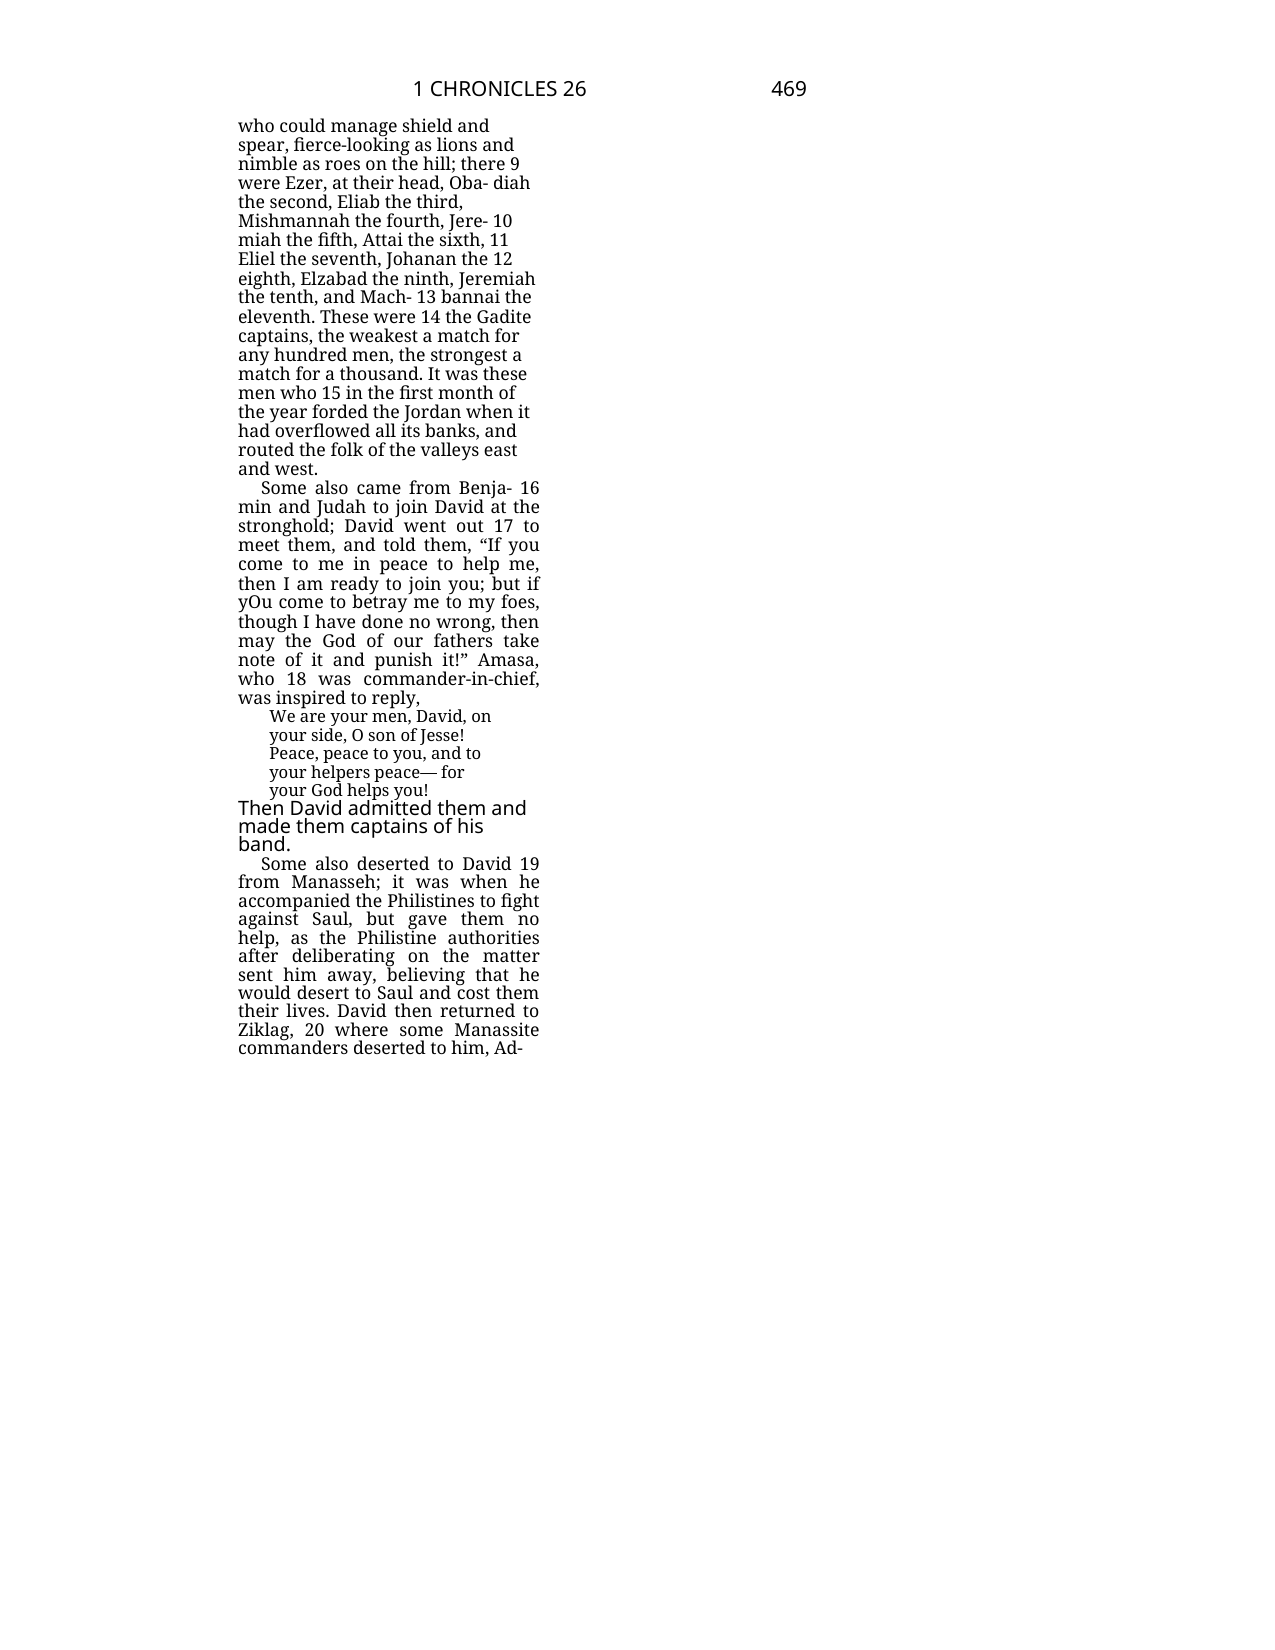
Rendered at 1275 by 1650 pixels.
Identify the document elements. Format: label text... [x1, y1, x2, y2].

text who could manage shield and spear, fierce-looking as lions and nimble as roes on the hill; there 9 were Ezer, at their head, Oba- diah the second, Eliab the third, Mishmannah the fourth, Jere- 10 miah the fifth, Attai the sixth, 11 Eliel the seventh, Johanan the 12 eighth, Elzabad the ninth, Jeremiah the tenth, and Mach- 13 bannai the eleventh. These were 14 the Gadite captains, the weakest a match for any hundred men, the strongest a match for a thousand. It was these men who 15 in the first month of the year forded the Jordan when it had overflowed all its banks, and routed the folk of the valleys east and west. [238, 117, 540, 479]
text Some also came from Benja- 16 min and Judah to join David at the stronghold; David went out 17 to meet them, and told them, “If you come to me in peace to help me, then I am ready to join you; but if yOu come to betray me to my foes, though I have done no wrong, then may the God of our fathers take note of it and punish it!” Amasa, who 18 was commander-in-chief, was in­spired to reply, [238, 479, 540, 708]
text Then David admitted them and made them captains of his band. [238, 800, 540, 856]
text We are your men, David, on your side, O son of Jesse! Peace, peace to you, and to your helpers peace— for your God helps you! [269, 708, 492, 800]
text Some also deserted to David 19 from Manasseh; it was when he accompanied the Philistines to fight against Saul, but gave them no help, as the Philistine authorities after deliberating on the matter sent him away, be­lieving that he would desert to Saul and cost them their lives. David then returned to Ziklag, 20 where some Manassite com­manders deserted to him, Ad- [238, 856, 540, 1058]
